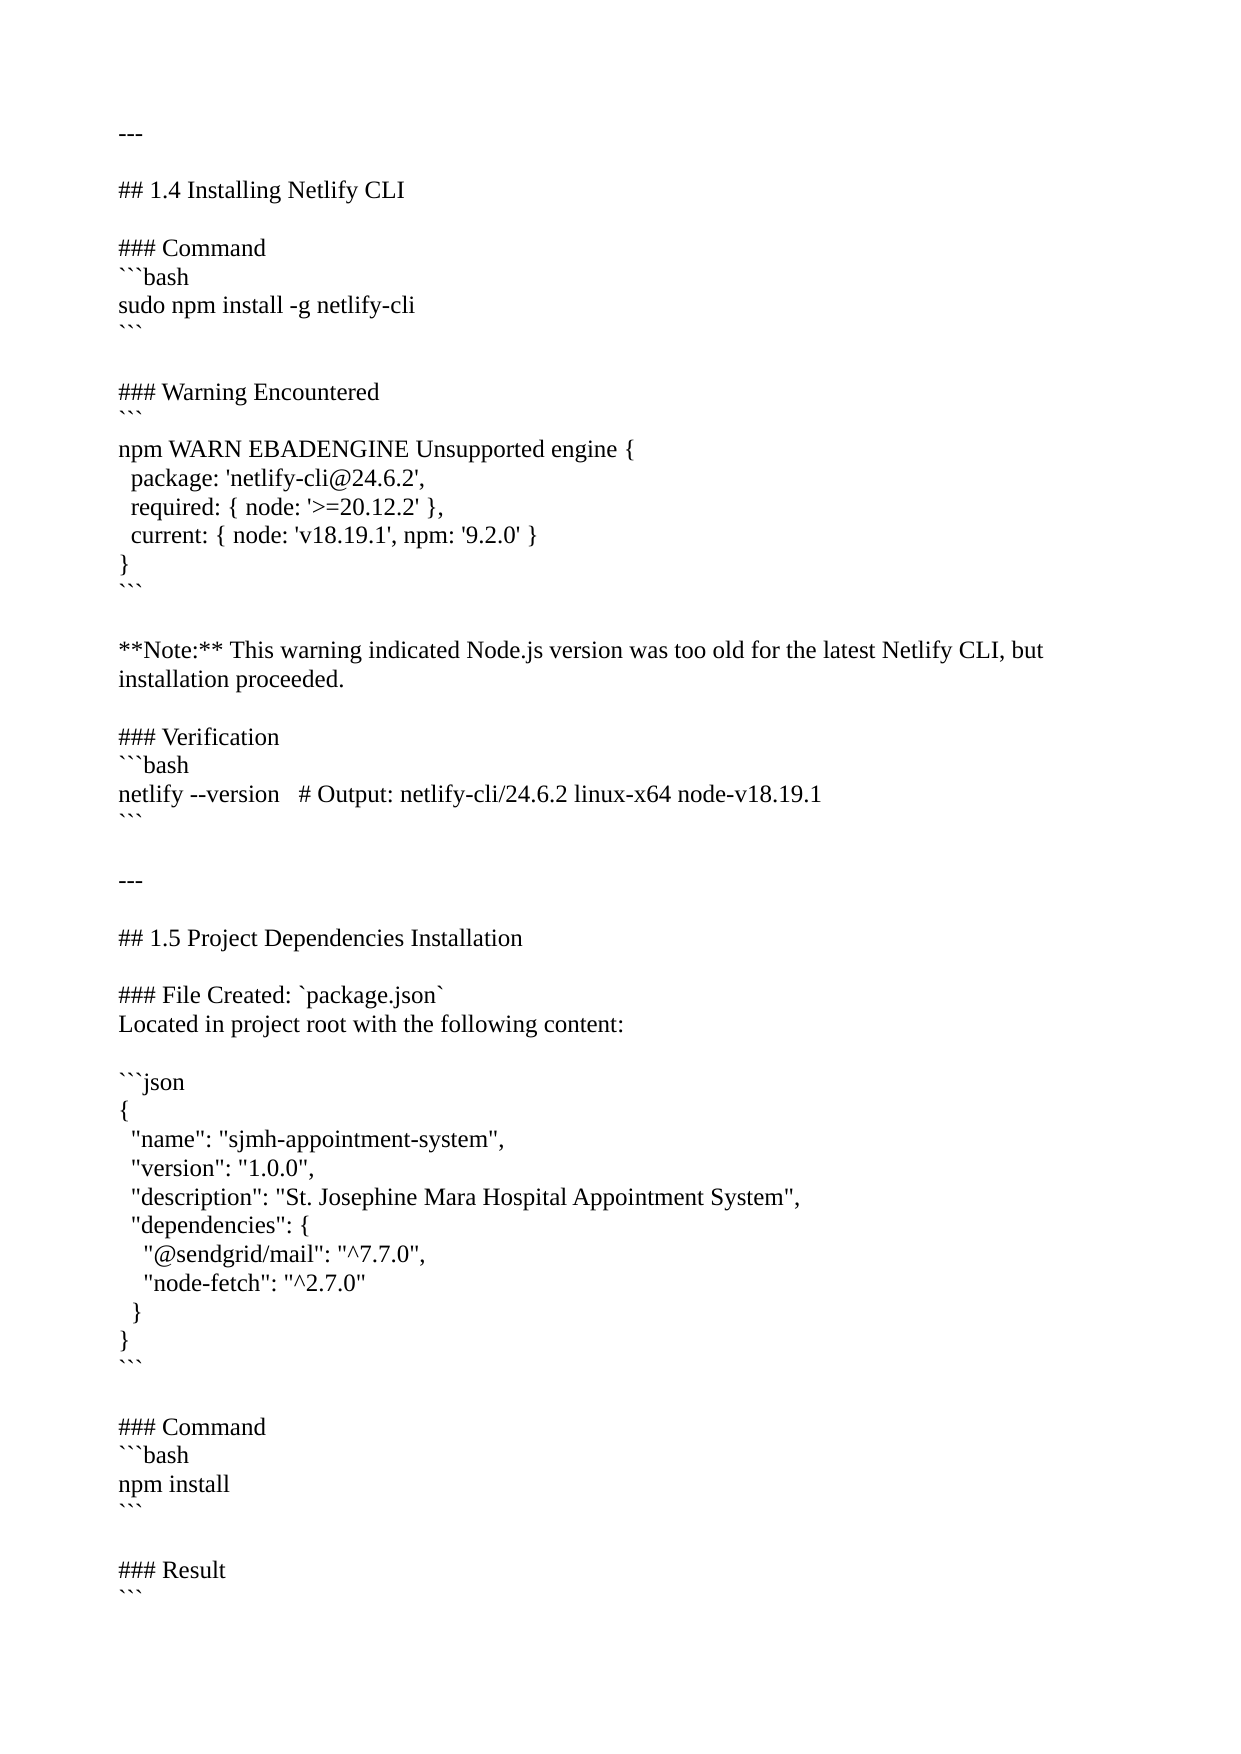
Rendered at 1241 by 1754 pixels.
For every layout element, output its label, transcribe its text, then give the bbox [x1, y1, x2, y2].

text "version": "1.0.0", [118, 1153, 1122, 1182]
text ### Command [118, 1412, 1122, 1441]
text current: { node: 'v18.19.1', npm: '9.2.0' } [118, 521, 1122, 549]
text ```json [118, 1067, 1122, 1096]
text **Note:** This warning indicated Node.js version was too old for the latest Netlify CLI, but installation proceeded. [118, 636, 1122, 693]
text ### File Created: `package.json` [118, 981, 1122, 1009]
text --- [118, 118, 1122, 147]
text ``` [118, 578, 1122, 607]
text required: { node: '>=20.12.2' }, [118, 492, 1122, 521]
text netlify --version # Output: netlify-cli/24.6.2 linux-x64 node-v18.19.1 [118, 779, 1122, 808]
text "dependencies": { [118, 1211, 1122, 1239]
text ## 1.5 Project Dependencies Installation [118, 923, 1122, 952]
text "description": "St. Josephine Mara Hospital Appointment System", [118, 1182, 1122, 1211]
text "node-fetch": "^2.7.0" [118, 1268, 1122, 1297]
text ### Warning Encountered [118, 377, 1122, 406]
text package: 'netlify-cli@24.6.2', [118, 463, 1122, 492]
text { [118, 1096, 1122, 1124]
text --- [118, 866, 1122, 894]
text } [118, 1297, 1122, 1326]
text ``` [118, 808, 1122, 837]
text ```bash [118, 751, 1122, 779]
text } [118, 549, 1122, 578]
text ```bash [118, 1441, 1122, 1469]
text ``` [118, 1584, 1122, 1613]
text "name": "sjmh-appointment-system", [118, 1124, 1122, 1153]
text ``` [118, 1498, 1122, 1527]
text ``` [118, 1354, 1122, 1383]
text ``` [118, 406, 1122, 434]
text ``` [118, 319, 1122, 348]
text ### Command [118, 233, 1122, 262]
text ### Result [118, 1556, 1122, 1584]
text } [118, 1326, 1122, 1354]
text ```bash [118, 262, 1122, 291]
text Located in project root with the following content: [118, 1009, 1122, 1038]
text ## 1.4 Installing Netlify CLI [118, 176, 1122, 204]
text npm install [118, 1469, 1122, 1498]
text sudo npm install -g netlify-cli [118, 291, 1122, 319]
text ### Verification [118, 722, 1122, 751]
text "@sendgrid/mail": "^7.7.0", [118, 1239, 1122, 1268]
text npm WARN EBADENGINE Unsupported engine { [118, 434, 1122, 463]
